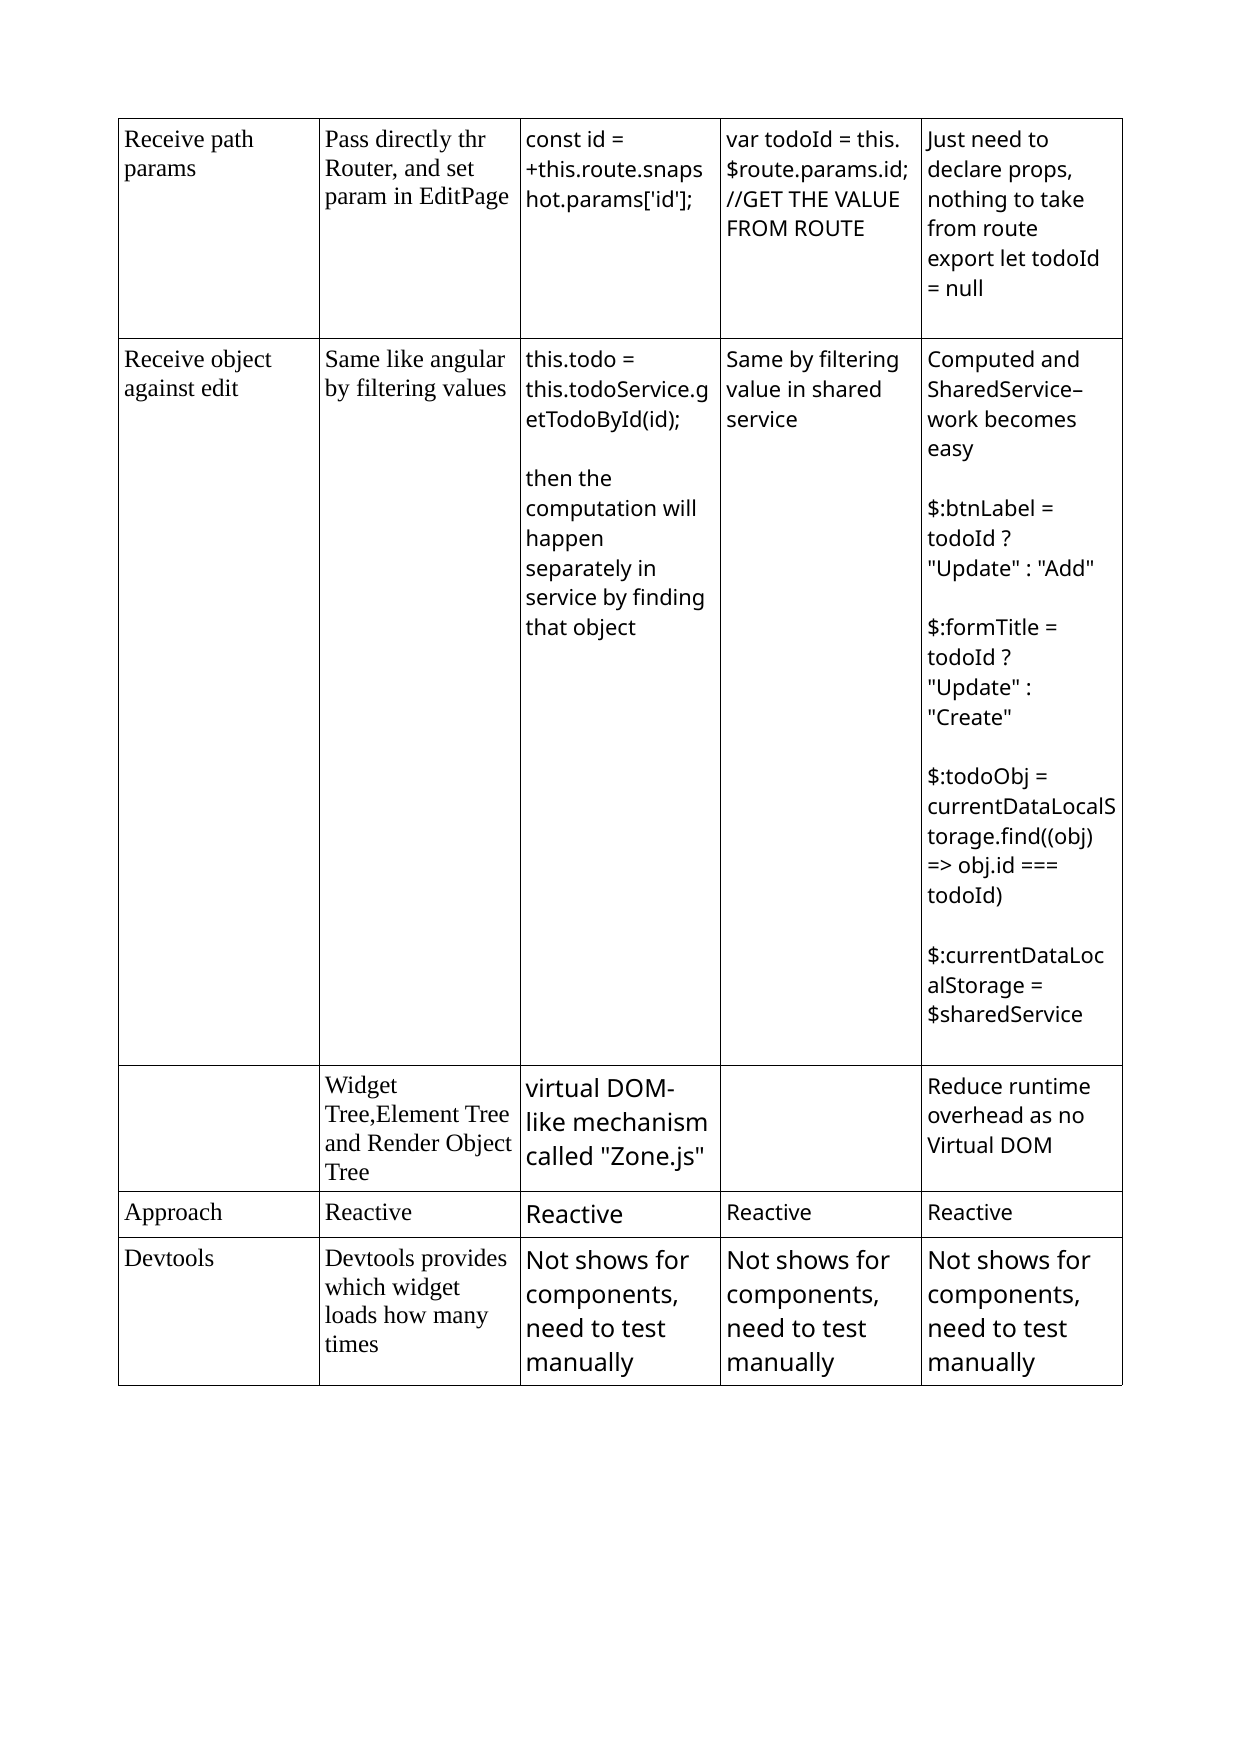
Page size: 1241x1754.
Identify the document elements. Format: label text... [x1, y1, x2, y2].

table_cell Receive path params [119, 119, 319, 338]
table_cell virtual DOM-like mechanism called "Zone.js" [521, 1066, 720, 1191]
table_cell Same like angular by filtering values [320, 339, 520, 1065]
table_cell Just need to declare props, nothing to take from route export let todoId = null [922, 119, 1122, 338]
table_cell Not shows for components, need to test manually [922, 1238, 1122, 1385]
table_cell Widget Tree,Element Tree and Render Object Tree [320, 1066, 520, 1191]
table_cell [119, 1066, 319, 1191]
table_cell Not shows for components, need to test manually [521, 1238, 720, 1385]
table_cell Same by filtering value in shared service [721, 339, 921, 1065]
table_cell var todoId = this.$route.params.id; //GET THE VALUE FROM ROUTE [721, 119, 921, 338]
table_cell Devtools [119, 1238, 319, 1385]
table_cell Devtools provides which widget loads how many times [320, 1238, 520, 1385]
table_cell Reactive [320, 1192, 520, 1237]
table_cell Reactive [922, 1192, 1122, 1237]
table_cell Receive object against edit [119, 339, 319, 1065]
table_cell Pass directly thr Router, and set param in EditPage [320, 119, 520, 338]
table_cell Not shows for components, need to test manually [721, 1238, 921, 1385]
table_cell Approach [119, 1192, 319, 1237]
table_cell const id = +this.route.snapshot.params['id']; [521, 119, 720, 338]
table_cell Reactive [521, 1192, 720, 1237]
table_cell Reduce runtime overhead as no Virtual DOM [922, 1066, 1122, 1191]
table_cell [721, 1066, 921, 1191]
table_cell this.todo = this.todoService.getTodoById(id); then the computation will happen separately in service by finding that object [521, 339, 720, 1065]
table_cell Computed and SharedService– work becomes easy $:btnLabel = todoId ? "Update" : "Add" $:formTitle = todoId ? "Update" : "Create" $:todoObj = currentDataLocalStorage.find((obj) => obj.id === todoId) $:currentDataLocalStorage = $sharedService [922, 339, 1122, 1065]
table_cell Reactive [721, 1192, 921, 1237]
